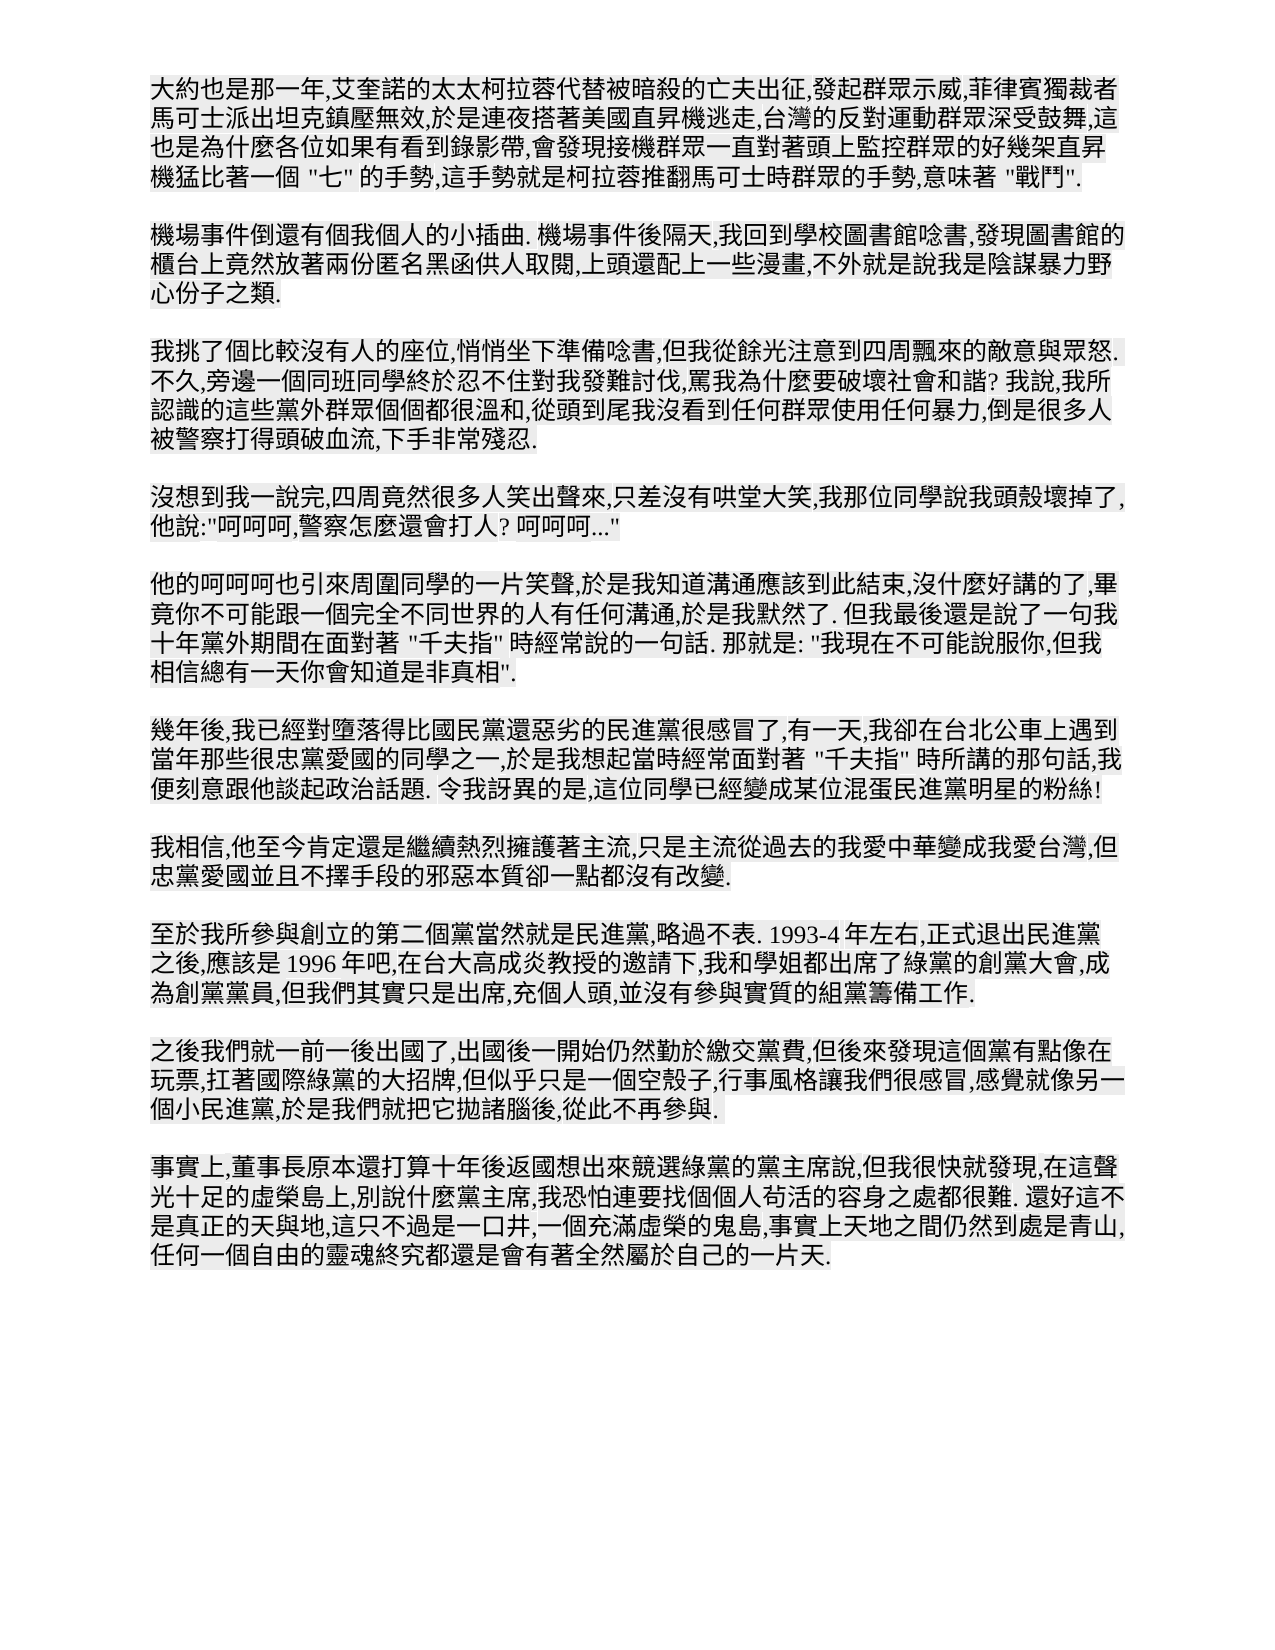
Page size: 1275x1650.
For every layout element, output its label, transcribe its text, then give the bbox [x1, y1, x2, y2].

text 大約也是那一年,艾奎諾的太太柯拉蓉代替被暗殺的亡夫出征,發起群眾示威,菲律賓獨裁者馬可士派出坦克鎮壓無效,於是連夜搭著美國直昇機逃走,台灣的反對運動群眾深受鼓舞,這也是為什麼各位如果有看到錄影帶,會發現接機群眾一直對著頭上監控群眾的好幾架直昇機猛比著一個 "七" 的手勢,這手勢就是柯拉蓉推翻馬可士時群眾的手勢,意味著 "戰鬥". 機場事件倒還有個我個人的小插曲. 機場事件後隔天,我回到學校圖書館唸書,發現圖書館的櫃台上竟然放著兩份匿名黑函供人取閱,上頭還配上一些漫畫,不外就是說我是陰謀暴力野心份子之類. 我挑了個比較沒有人的座位,悄悄坐下準備唸書,但我從餘光注意到四周飄來的敵意與眾怒. 不久,旁邊一個同班同學終於忍不住對我發難討伐,罵我為什麼要破壞社會和諧? 我說,我所認識的這些黨外群眾個個都很溫和,從頭到尾我沒看到任何群眾使用任何暴力,倒是很多人被警察打得頭破血流,下手非常殘忍. 沒想到我一說完,四周竟然很多人笑出聲來,只差沒有哄堂大笑,我那位同學說我頭殼壞掉了,他說:"呵呵呵,警察怎麼還會打人? 呵呵呵..." 他的呵呵呵也引來周圍同學的一片笑聲,於是我知道溝通應該到此結束,沒什麼好講的了,畢竟你不可能跟一個完全不同世界的人有任何溝通,於是我默然了. 但我最後還是說了一句我十年黨外期間在面對著 "千夫指" 時經常說的一句話. 那就是: "我現在不可能說服你,但我相信總有一天你會知道是非真相". 幾年後,我已經對墮落得比國民黨還惡劣的民進黨很感冒了,有一天,我卻在台北公車上遇到當年那些很忠黨愛國的同學之一,於是我想起當時經常面對著 "千夫指" 時所講的那句話,我便刻意跟他談起政治話題. 令我訝異的是,這位同學已經變成某位混蛋民進黨明星的粉絲! 我相信,他至今肯定還是繼續熱烈擁護著主流,只是主流從過去的我愛中華變成我愛台灣,但忠黨愛國並且不擇手段的邪惡本質卻一點都沒有改變. 至於我所參與創立的第二個黨當然就是民進黨,略過不表. 1993-4年左右,正式退出民進黨之後,應該是1996年吧,在台大高成炎教授的邀請下,我和學姐都出席了綠黨的創黨大會,成為創黨黨員,但我們其實只是出席,充個人頭,並沒有參與實質的組黨籌備工作. 之後我們就一前一後出國了,出國後一開始仍然勤於繳交黨費,但後來發現這個黨有點像在玩票,扛著國際綠黨的大招牌,但似乎只是一個空殼子,行事風格讓我們很感冒,感覺就像另一個小民進黨,於是我們就把它拋諸腦後,從此不再參與. 事實上,董事長原本還打算十年後返國想出來競選綠黨的黨主席說,但我很快就發現,在這聲光十足的虛榮島上,別說什麼黨主席,我恐怕連要找個個人茍活的容身之處都很難. 還好這不是真正的天與地,這只不過是一口井,一個充滿虛榮的鬼島,事實上天地之間仍然到處是青山,任何一個自由的靈魂終究都還是會有著全然屬於自己的一片天. [150, 75, 1125, 1270]
